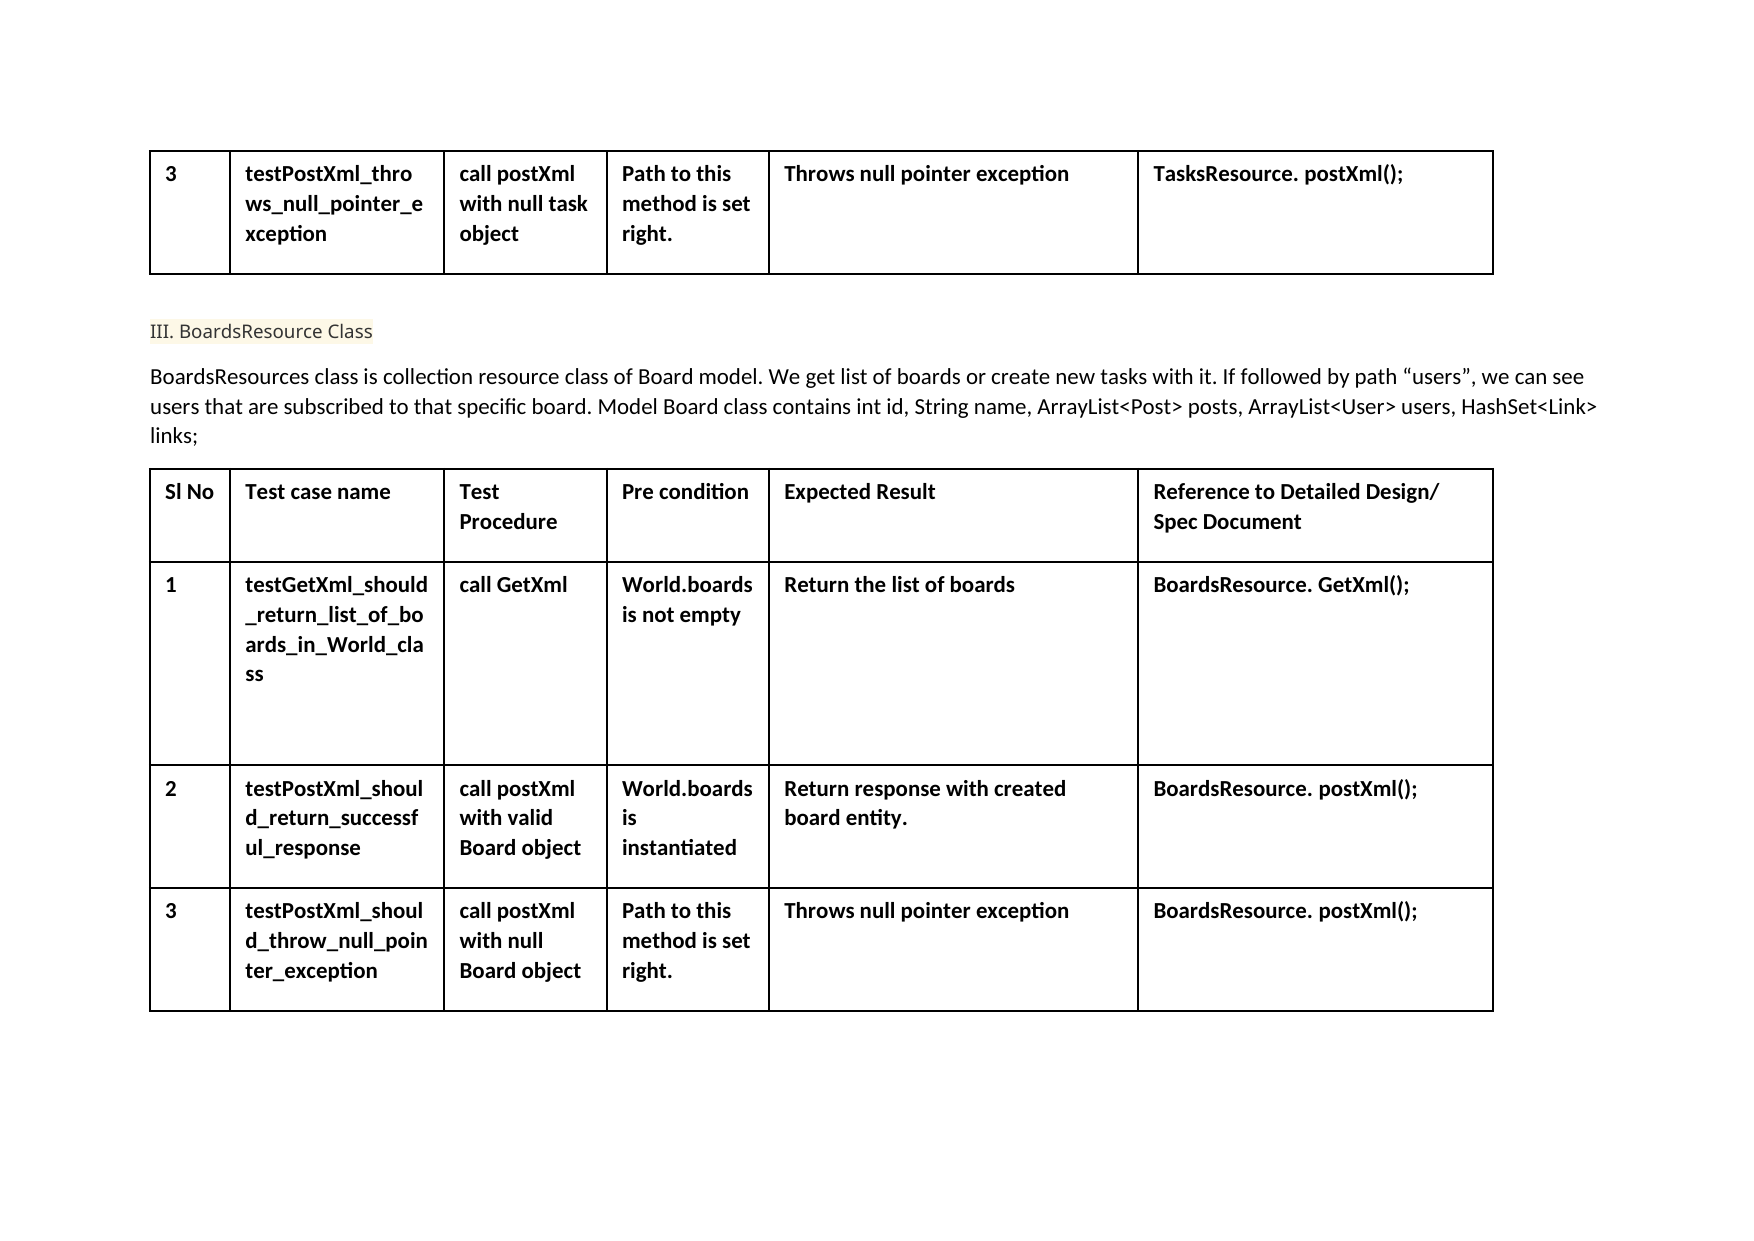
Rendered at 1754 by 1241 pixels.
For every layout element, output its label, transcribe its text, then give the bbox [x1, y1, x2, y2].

table_cell World.boards is not empty [608, 563, 768, 764]
table_cell 1 [151, 563, 229, 764]
table_cell call GetXml [445, 563, 606, 764]
table_cell testPostXml_should_throw_null_pointer_exception [231, 889, 443, 1010]
table_header Sl No [151, 470, 229, 561]
table_header Test case name [231, 470, 443, 561]
table_cell BoardsResource. postXml(); [1139, 889, 1492, 1010]
table_cell 3 [151, 889, 229, 1010]
table_cell Path to this method is set right. [608, 889, 768, 1010]
table_cell call postXml with null task object [445, 152, 606, 273]
table_cell Path to this method is set right. [608, 152, 768, 273]
table_cell 3 [151, 152, 229, 273]
table_cell Return the list of boards [770, 563, 1137, 764]
table_cell 2 [151, 766, 229, 887]
table_cell Return response with created board entity. [770, 766, 1137, 887]
table_header Pre condition [608, 470, 768, 561]
table_cell testPostXml_should_return_successful_response [231, 766, 443, 887]
table_cell testGetXml_should_return_list_of_boards_in_World_class [231, 563, 443, 764]
table_cell BoardsResource. GetXml(); [1139, 563, 1492, 764]
table_cell Throws null pointer exception [770, 889, 1137, 1010]
table_header Expected Result [770, 470, 1137, 561]
table_cell Throws null pointer exception [770, 152, 1137, 273]
table_header Test Procedure [445, 470, 606, 561]
table_cell call postXml with valid Board object [445, 766, 606, 887]
table_cell BoardsResource. postXml(); [1139, 766, 1492, 887]
table_cell World.boards is instantiated [608, 766, 768, 887]
text III. BoardsResource Class [150, 318, 1604, 344]
table_cell TasksResource. postXml(); [1139, 152, 1492, 273]
table_cell call postXml with null Board object [445, 889, 606, 1010]
table_header Reference to Detailed Design/ Spec Document [1139, 470, 1492, 561]
text BoardsResources class is collection resource class of Board model. We get list of boards or create new tasks with it. If followed by path “users”, we can see users that are subscribed to that specific board. Model Board class contains int id, String name, ArrayList<Post> posts, ArrayList<User> users, HashSet<Link> links; [150, 362, 1604, 449]
table_cell testPostXml_throws_null_pointer_exception [231, 152, 443, 273]
